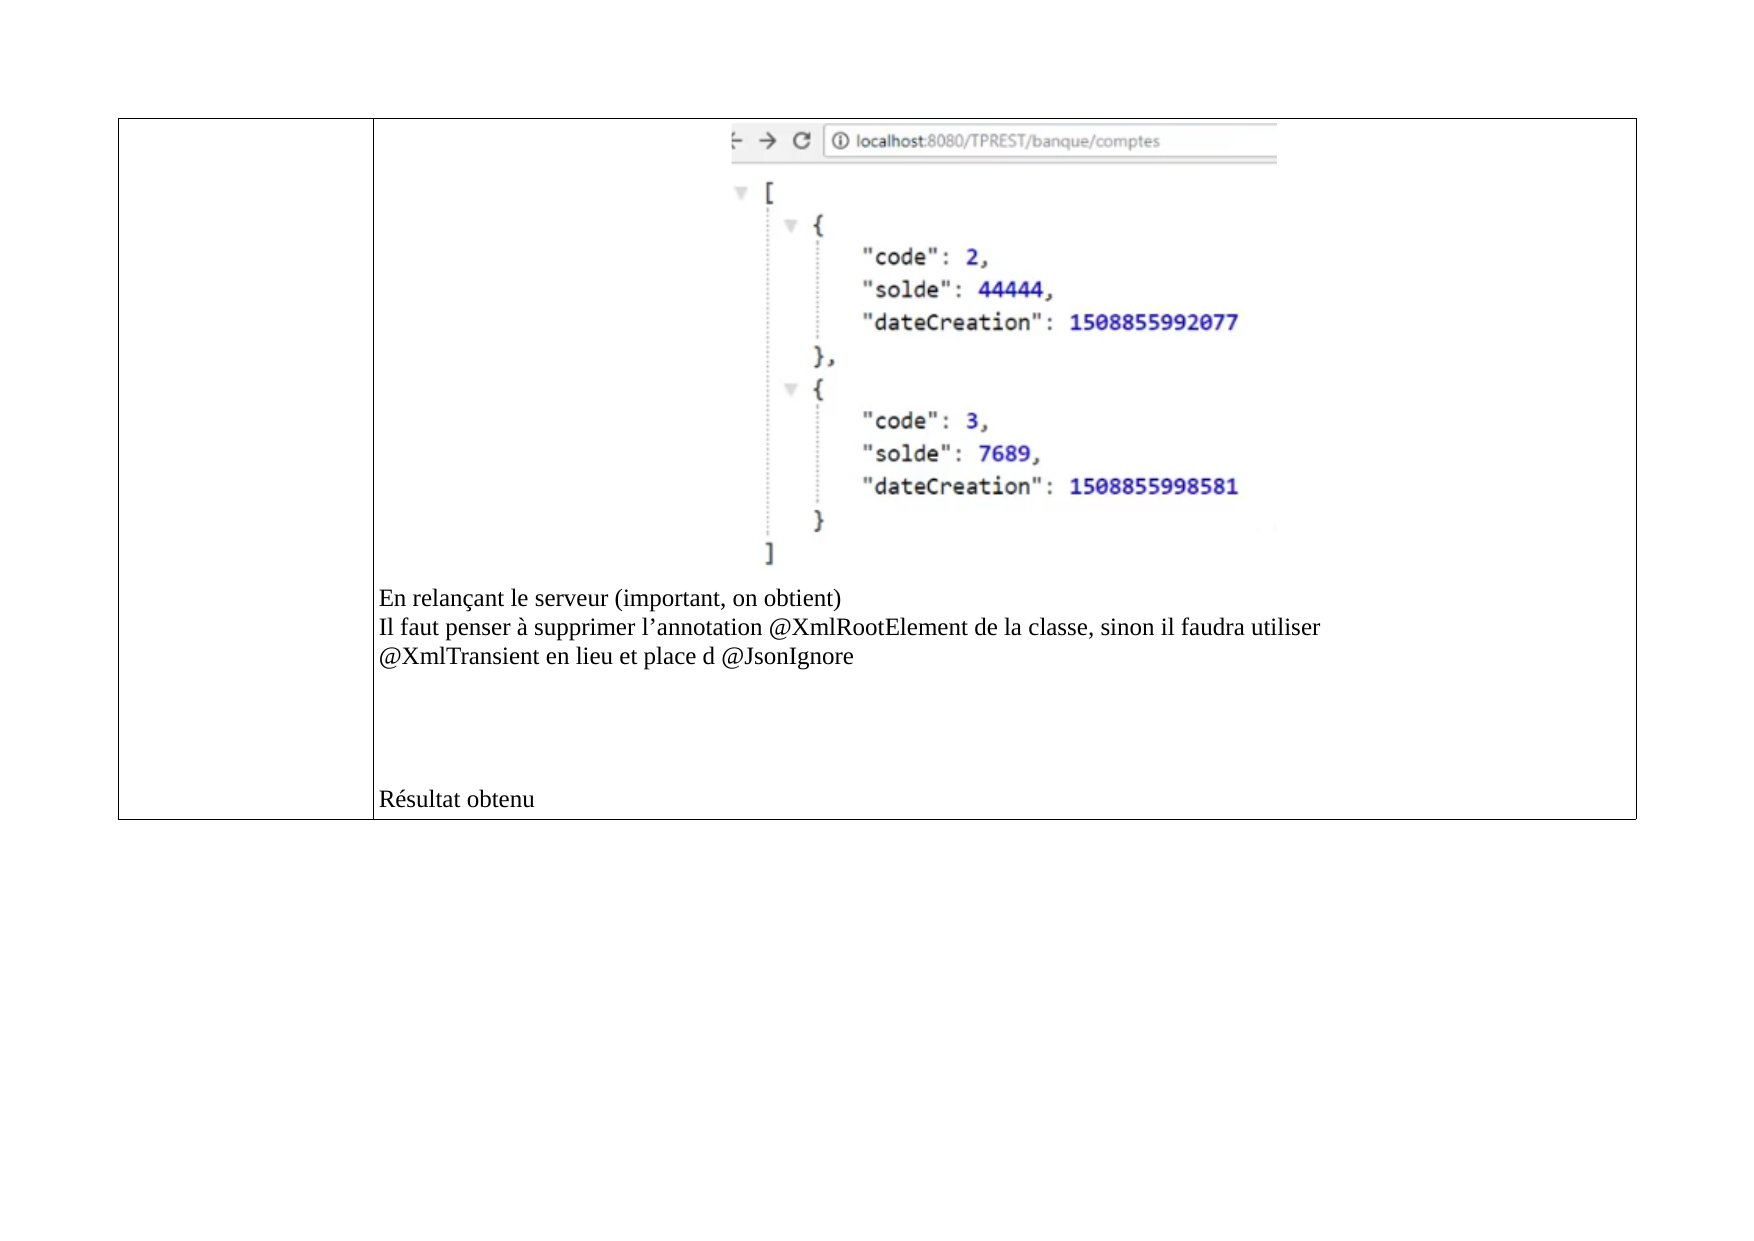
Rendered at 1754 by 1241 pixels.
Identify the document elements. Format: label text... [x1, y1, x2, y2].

picture [731, 123, 1277, 584]
table_cell En relançant le serveur (important, on obtient) Il faut penser à supprimer l’annotation @XmlRootElement de la classe, sinon il faudra utiliser @XmlTransient en lieu et place d @JsonIgnore Résultat obtenu [374, 119, 1636, 819]
table_cell [119, 119, 373, 819]
